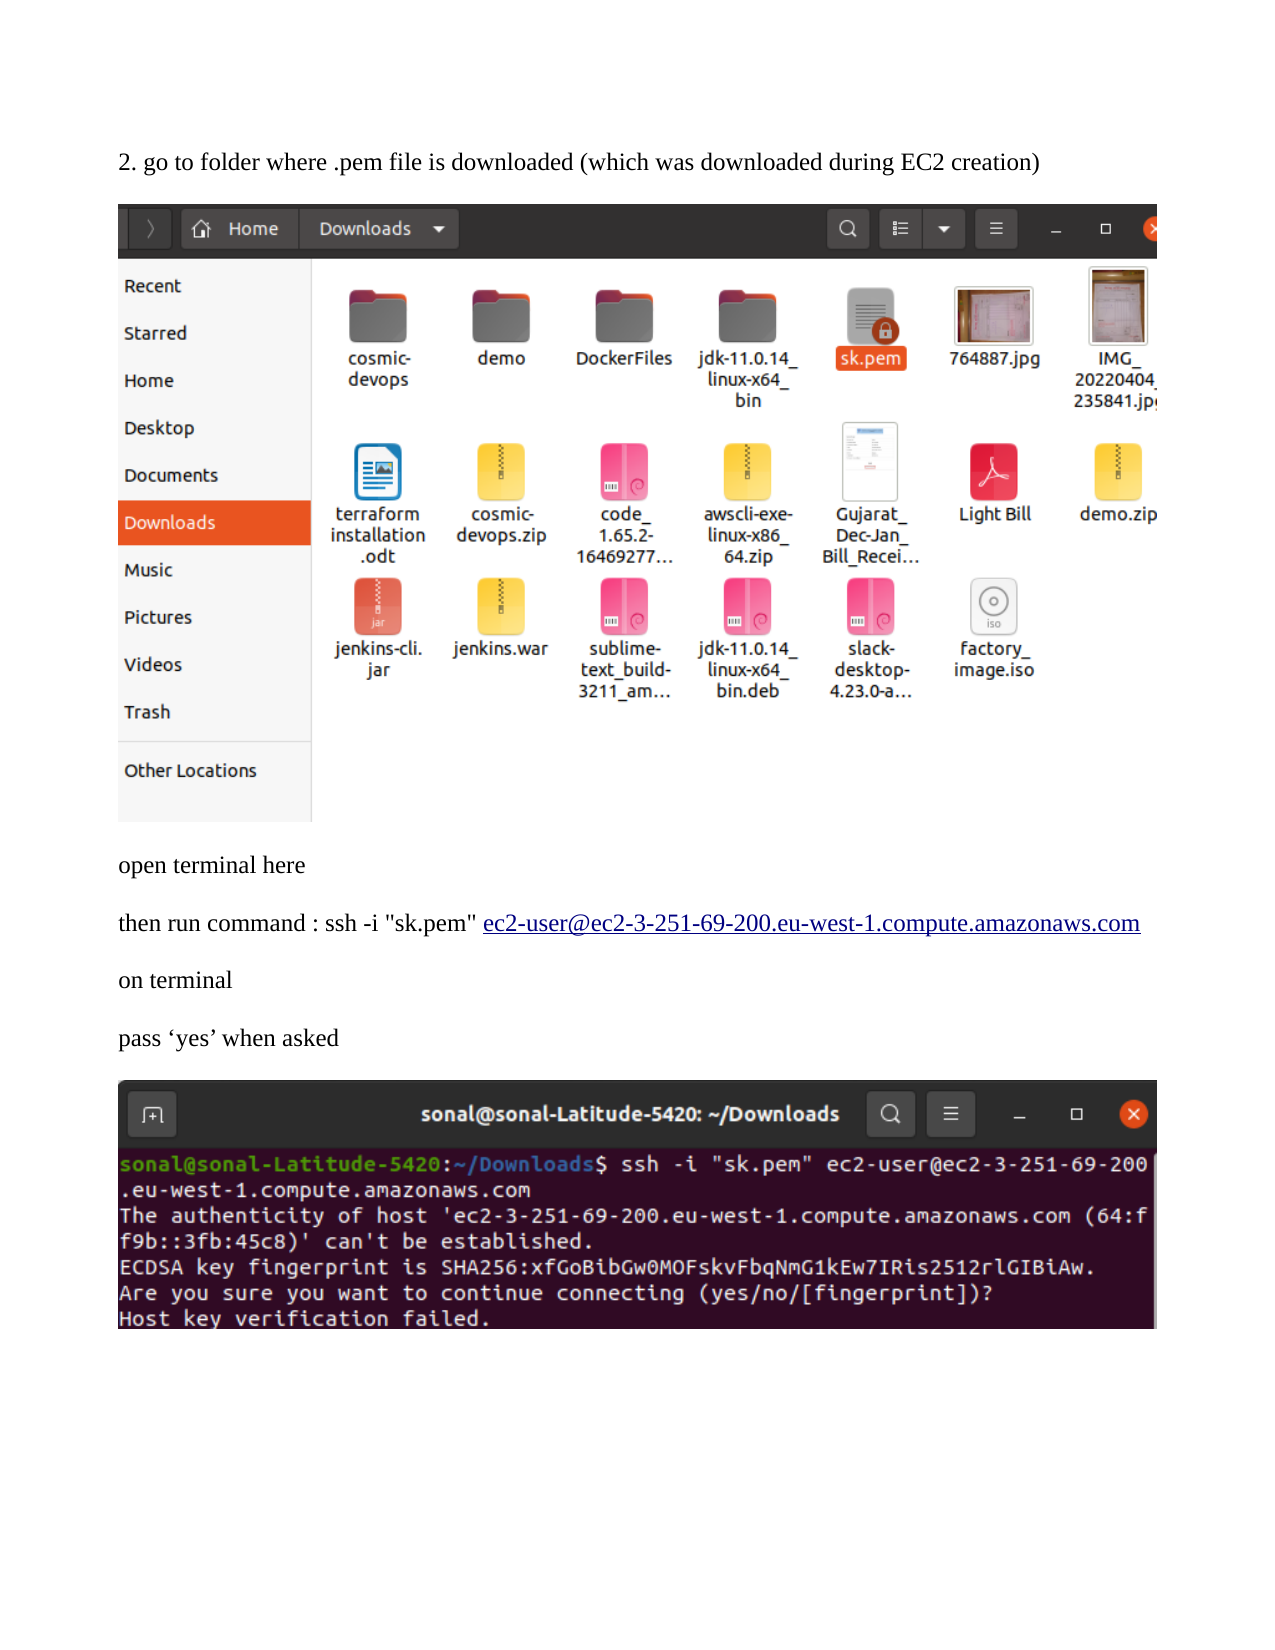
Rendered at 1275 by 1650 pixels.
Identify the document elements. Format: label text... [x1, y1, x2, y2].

text open terminal here [118, 822, 1157, 879]
picture [118, 204, 1157, 822]
text on terminal [118, 965, 1157, 994]
text pass ‘yes’ when asked [118, 1023, 1157, 1051]
picture [118, 1080, 1157, 1329]
text then run command : ssh -i "sk.pem" ec2-user@ec2-3-251-69-200.eu-west-1.compute.amazonaws.com [118, 879, 1157, 936]
text 2. go to folder where .pem file is downloaded (which was downloaded during EC2 creation) [118, 118, 1157, 204]
